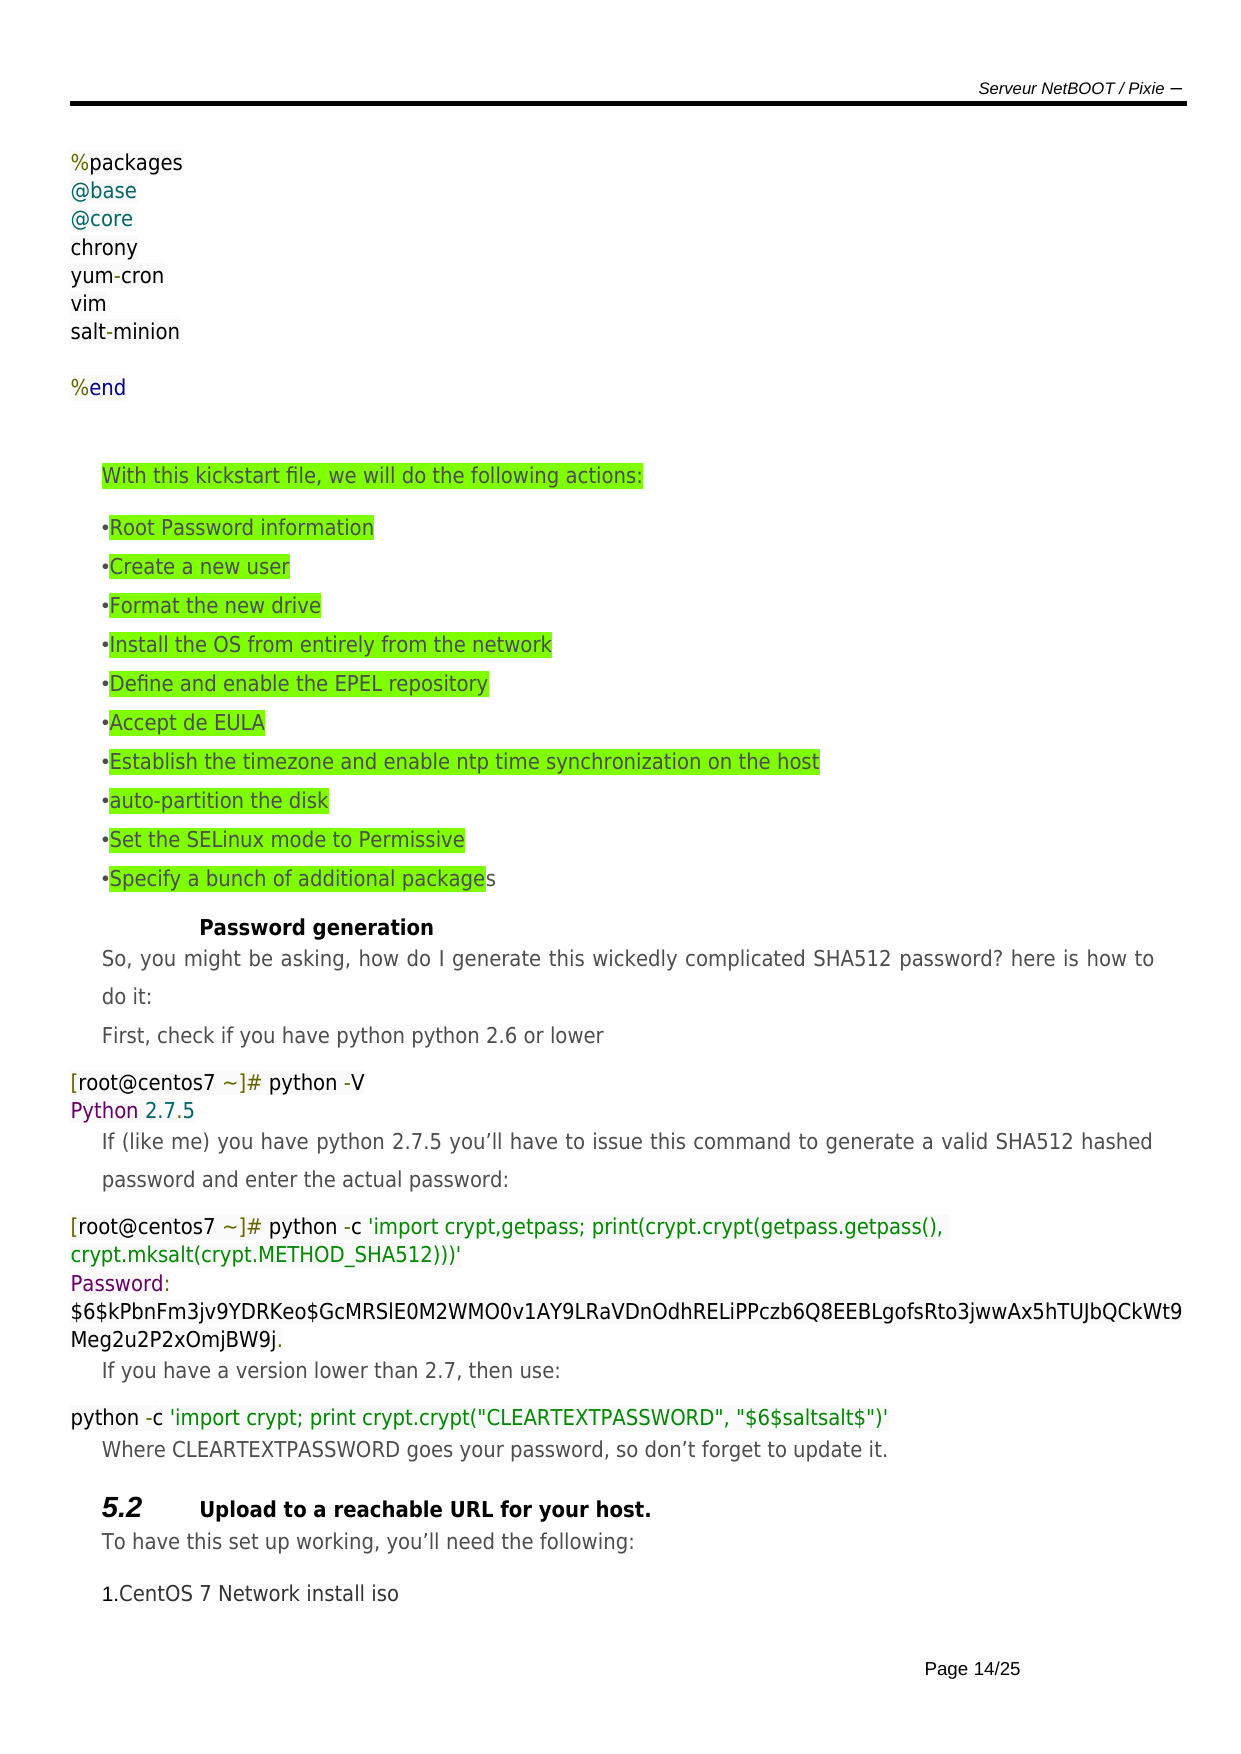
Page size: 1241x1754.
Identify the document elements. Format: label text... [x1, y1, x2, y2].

text Where CLEARTEXTPASSWORD goes your password, so don’t forget to update it. [102, 1437, 1156, 1462]
text With this kickstart file, we will do the following actions: [102, 463, 1156, 489]
text $6$kPbnFm3jv9YDRKeo$GcMRSlE0M2WMO0v1AY9LRaVDnOdhRELiPPczb6Q8EEBLgofsRto3jwwAx5hTUJbQCkWt9Meg2u2P2xOmjBW9j. [70, 1296, 1187, 1352]
text To have this set up working, you’ll need the following: [102, 1529, 1156, 1555]
list Set the SELinux mode to Permissive [70, 814, 1156, 853]
text %end [70, 373, 1187, 401]
text %packages [70, 148, 1187, 176]
text [root@centos7 ~]# python -V [70, 1067, 1187, 1095]
text If (like me) you have python 2.7.5 you’ll have to issue this command to generate a valid SHA512 hashed password and enter the actual password: [102, 1129, 1156, 1193]
text salt-minion [70, 316, 1187, 344]
text chrony [70, 232, 1187, 260]
list Specify a bunch of additional packages [70, 853, 1156, 892]
subtitle Upload to a reachable URL for your host. [102, 1481, 1156, 1523]
list Create a new user [70, 540, 1156, 579]
list Root Password information [70, 501, 1156, 540]
list Establish the timezone and enable ntp time synchronization on the host [70, 736, 1156, 775]
text @core [70, 204, 1187, 232]
list Accept de EULA [70, 697, 1156, 736]
list Define and enable the EPEL repository [70, 658, 1156, 697]
text If you have a version lower than 2.7, then use: [102, 1358, 1156, 1384]
text python -c 'import crypt; print crypt.crypt("CLEARTEXTPASSWORD", "$6$saltsalt$")' [70, 1403, 1187, 1431]
list Format the new drive [70, 579, 1156, 618]
text First, check if you have python python 2.6 or lower [102, 1023, 1156, 1048]
text Password: [70, 1268, 1187, 1296]
text vim [70, 288, 1187, 316]
text [root@centos7 ~]# python -c 'import crypt,getpass; print(crypt.crypt(getpass.getpass(), crypt.mksalt(crypt.METHOD_SHA512)))' [70, 1212, 1187, 1268]
list Install the OS from entirely from the network [70, 618, 1156, 658]
list CentOS 7 Network install iso [70, 1568, 1156, 1607]
text yum-cron [70, 260, 1187, 288]
text @base [70, 176, 1187, 204]
subtitle Password generation [102, 898, 1156, 940]
text Python 2.7.5 [70, 1095, 1187, 1123]
list auto-partition the disk [70, 775, 1156, 814]
text So, you might be asking, how do I generate this wickedly complicated SHA512 password? here is how to do it: [102, 946, 1156, 1010]
